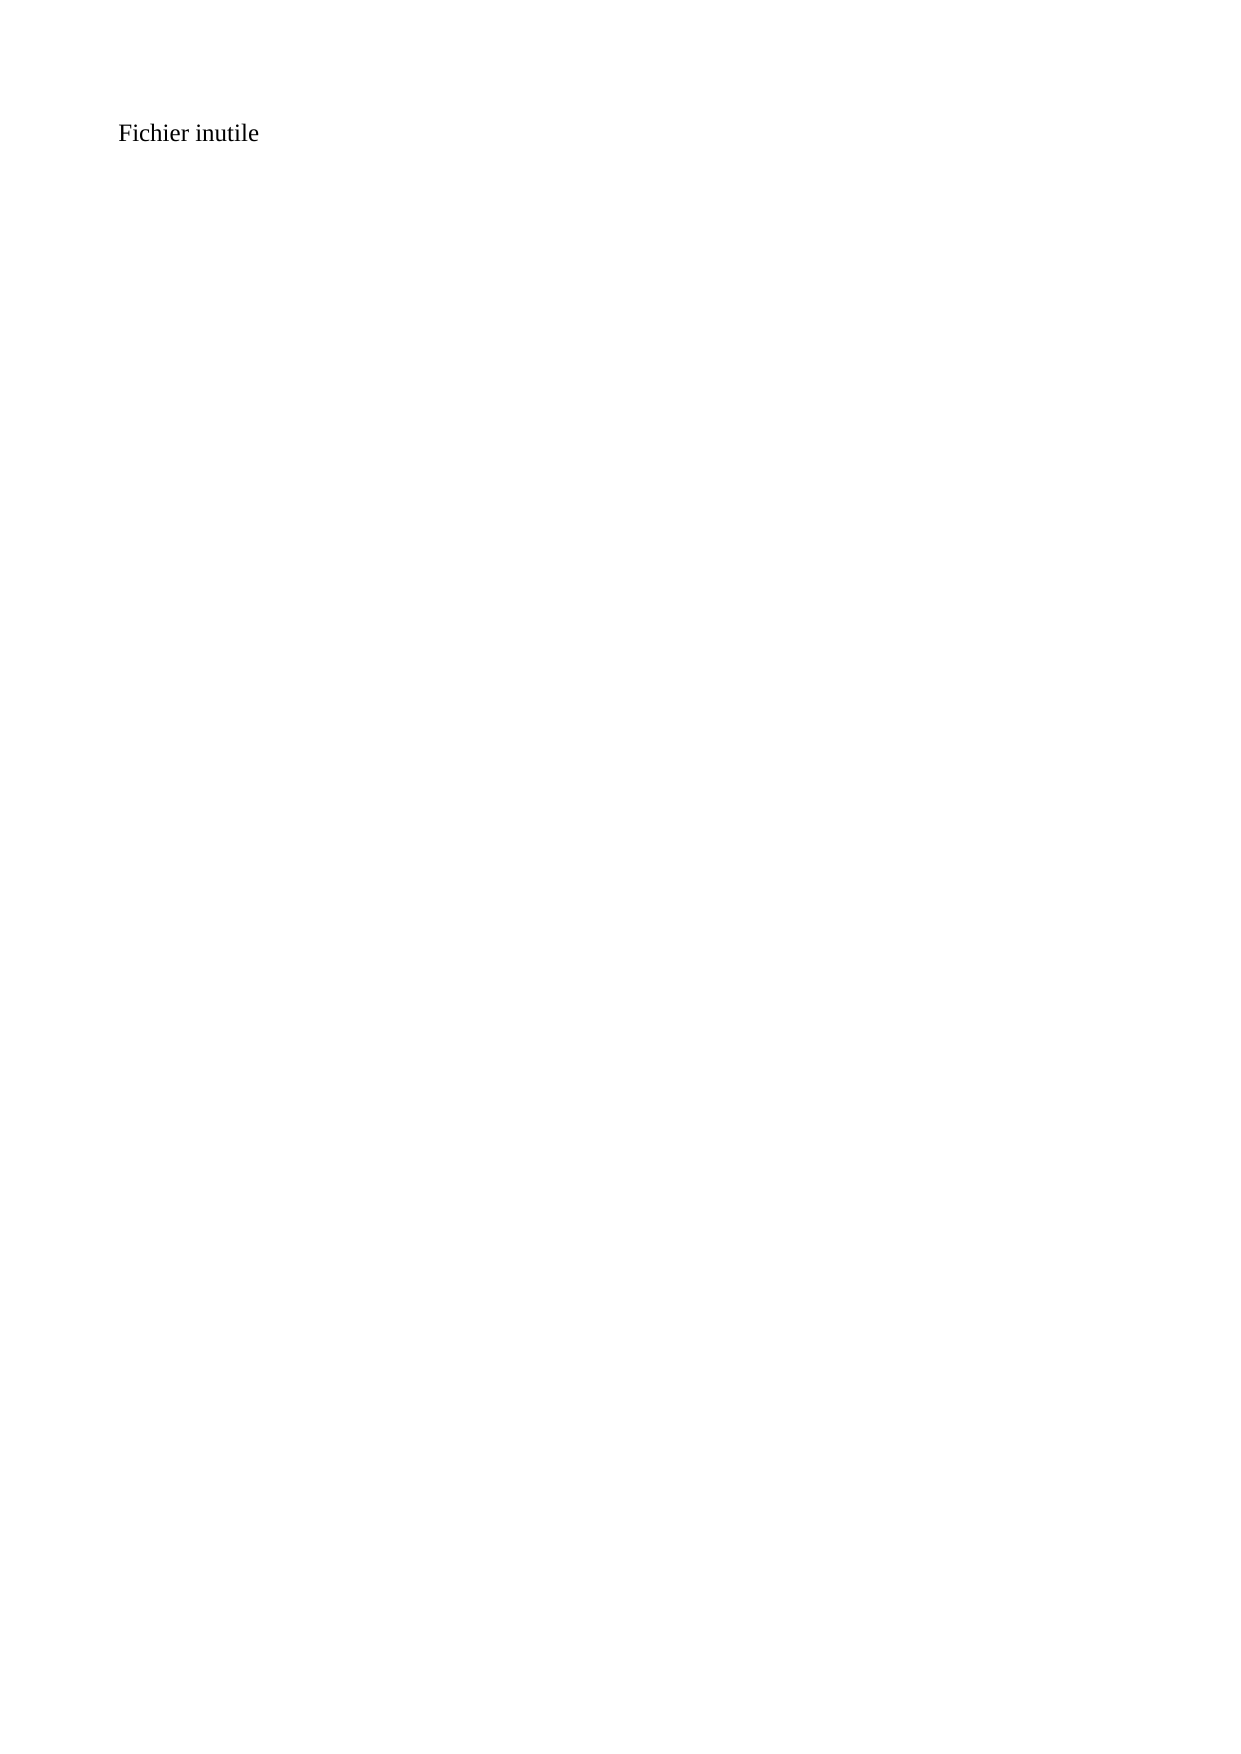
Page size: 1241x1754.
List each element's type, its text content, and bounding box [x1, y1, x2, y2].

text Fichier inutile [118, 118, 1122, 147]
